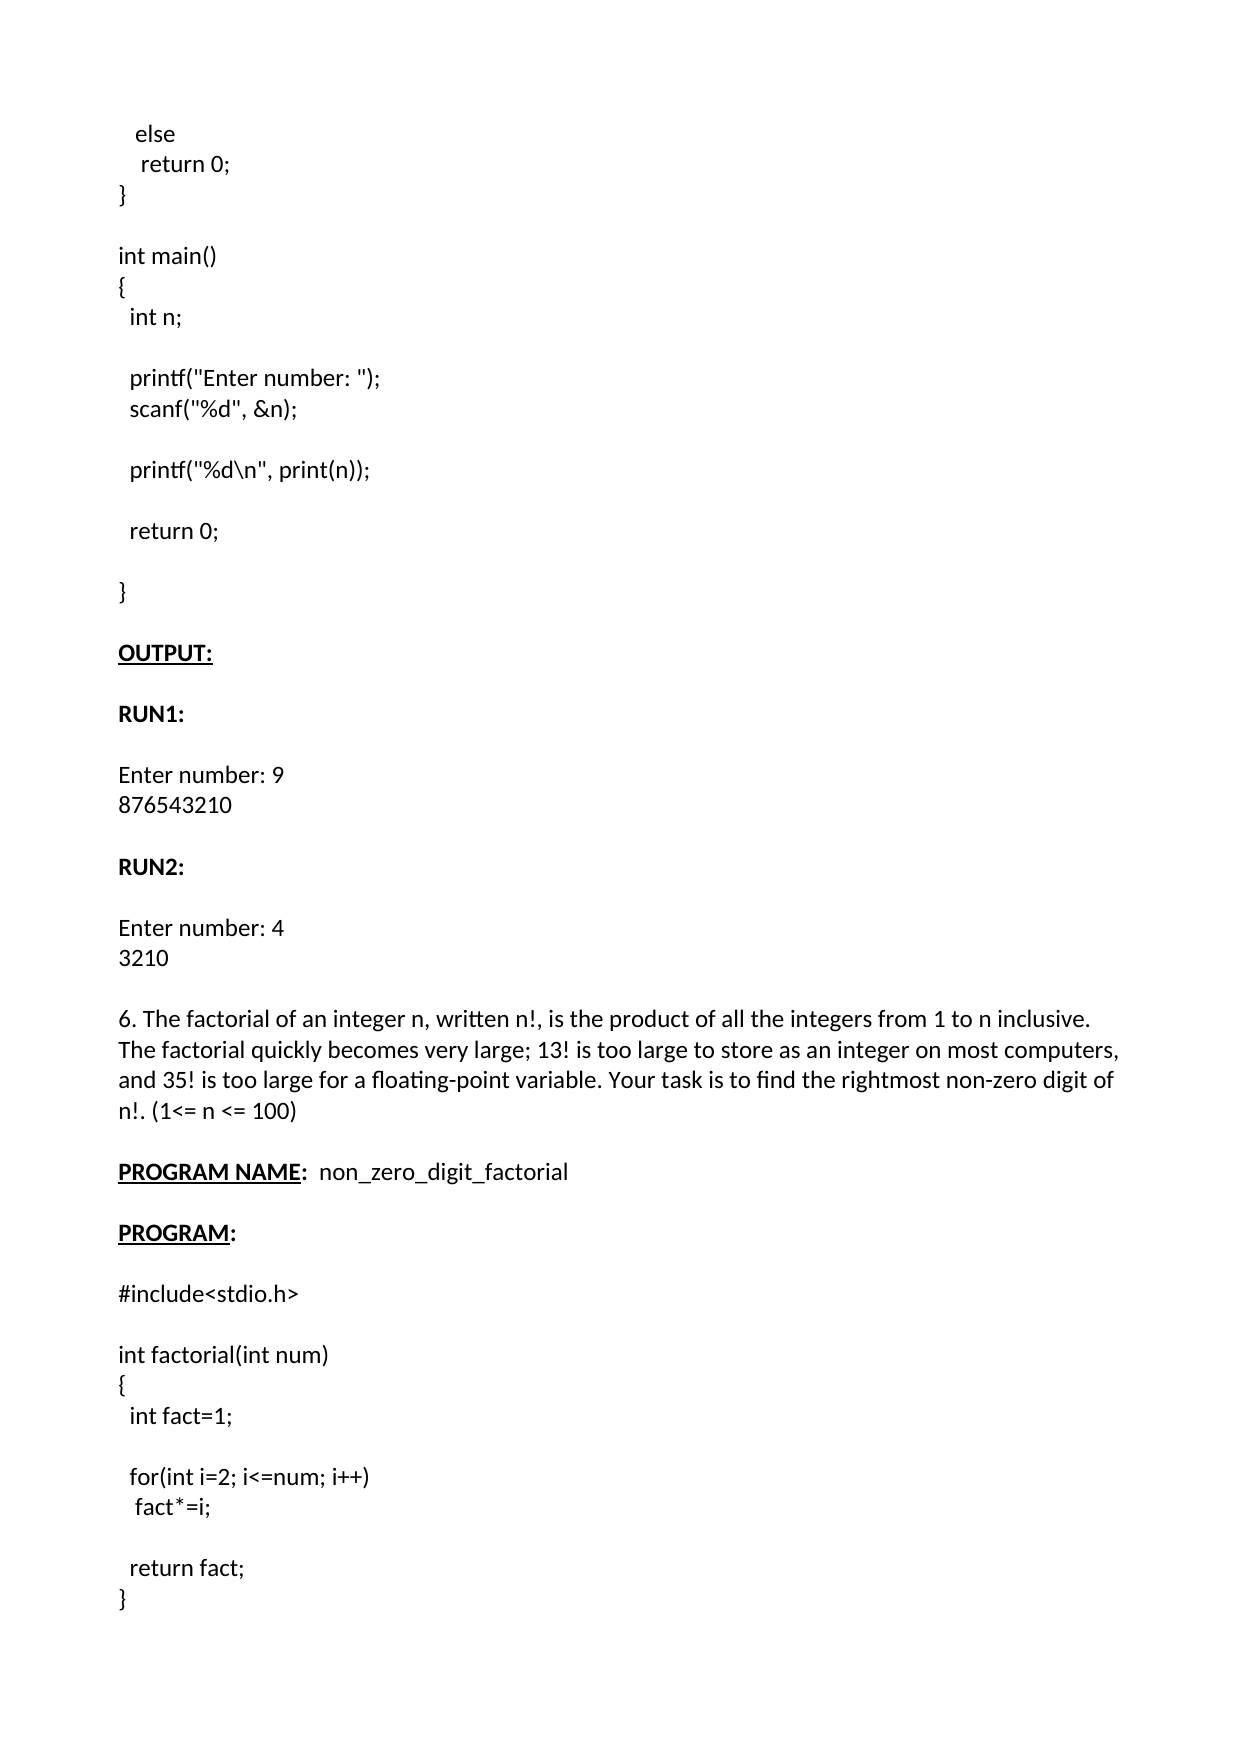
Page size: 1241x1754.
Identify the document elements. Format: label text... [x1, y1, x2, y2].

text #include<stdio.h> [118, 1278, 1122, 1308]
text } [118, 576, 1122, 606]
text } [118, 179, 1122, 210]
text { [118, 271, 1122, 301]
text printf("Enter number: "); [118, 362, 1122, 393]
text { [118, 1369, 1122, 1400]
text 3210 [118, 942, 1122, 973]
text else [118, 118, 1122, 149]
text fact*=i; [118, 1492, 1122, 1522]
text for(int i=2; i<=num; i++) [118, 1461, 1122, 1492]
text int n; [118, 301, 1122, 332]
text PROGRAM: [118, 1217, 1122, 1247]
text RUN2: [118, 851, 1122, 881]
text int fact=1; [118, 1400, 1122, 1431]
text int main() [118, 240, 1122, 271]
text PROGRAM NAME: non_zero_digit_factorial [118, 1156, 1122, 1186]
text printf("%d\n", print(n)); [118, 454, 1122, 484]
text } [118, 1583, 1122, 1614]
text RUN1: [118, 698, 1122, 728]
text Enter number: 4 [118, 912, 1122, 942]
text return fact; [118, 1553, 1122, 1583]
text scanf("%d", &n); [118, 393, 1122, 423]
text OUTPUT: [118, 637, 1122, 667]
text 6. The factorial of an integer n, written n!, is the product of all the integers from 1 to n inclusive. The factorial quickly becomes very large; 13! is too large to store as an integer on most computers, and 35! is too large for a floating-point variable. Your task is to find the rightmost non-zero digit of n!. (1<= n <= 100) [118, 1003, 1122, 1125]
text Enter number: 9 [118, 759, 1122, 789]
text return 0; [118, 515, 1122, 545]
text return 0; [118, 149, 1122, 179]
text int factorial(int num) [118, 1339, 1122, 1369]
text 876543210 [118, 789, 1122, 820]
